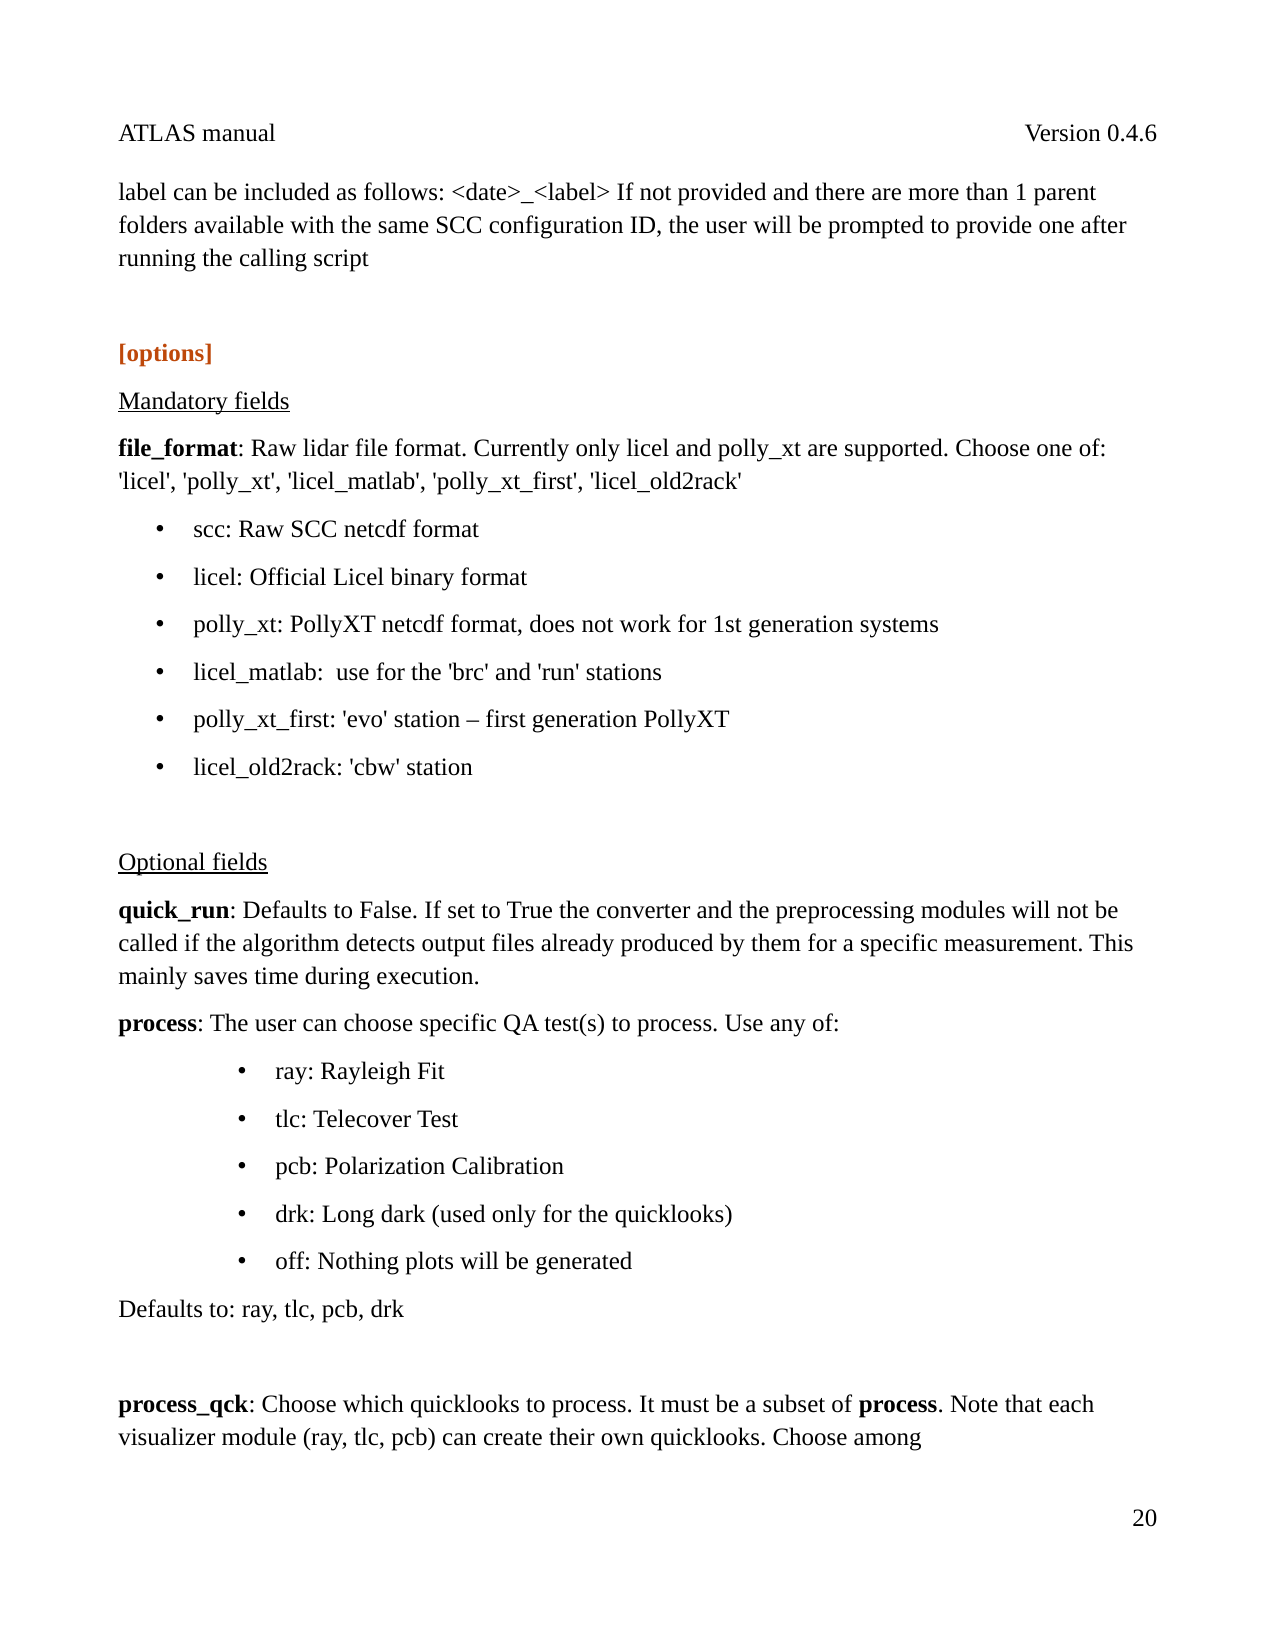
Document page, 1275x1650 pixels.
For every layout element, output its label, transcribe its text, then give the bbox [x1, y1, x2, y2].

text quick_run: Defaults to False. If set to True the converter and the preprocessing modules will not be called if the algorithm detects output files already produced by them for a specific measurement. This mainly saves time during execution. [118, 895, 1157, 989]
list off: Nothing plots will be generated [238, 1246, 1157, 1275]
text file_format: Raw lidar file format. Currently only licel and polly_xt are supported. Choose one of: 'licel', 'polly_xt', 'licel_matlab', 'polly_xt_first', 'licel_old2rack' [118, 433, 1157, 495]
text process: The user can choose specific QA test(s) to process. Use any of: [118, 1008, 1157, 1037]
list licel: Official Licel binary format [156, 562, 1157, 590]
list drk: Long dark (used only for the quicklooks) [238, 1199, 1157, 1228]
text Optional fields [118, 847, 1157, 876]
list licel_matlab: use for the 'brc' and 'run' stations [156, 657, 1157, 686]
text Mandatory fields [118, 386, 1157, 414]
list pcb: Polarization Calibration [238, 1151, 1157, 1180]
list tlc: Telecover Test [238, 1104, 1157, 1132]
list polly_xt: PollyXT netcdf format, does not work for 1st generation systems [156, 609, 1157, 638]
list scc: Raw SCC netcdf format [156, 514, 1157, 543]
text [options] [118, 338, 1157, 367]
list ray: Rayleigh Fit [238, 1056, 1157, 1085]
text label can be included as follows: <date>_<label> If not provided and there are more than 1 parent folders available with the same SCC configuration ID, the user will be prompted to provide one after running the calling script [118, 177, 1157, 272]
list polly_xt_first: 'evo' station – first generation PollyXT [156, 704, 1157, 733]
text Defaults to: ray, tlc, pcb, drk [118, 1294, 1157, 1323]
list licel_old2rack: 'cbw' station [156, 752, 1157, 781]
text process_qck: Choose which quicklooks to process. It must be a subset of process. Note that each visualizer module (ray, tlc, pcb) can create their own quicklooks. Choose among [118, 1389, 1157, 1451]
